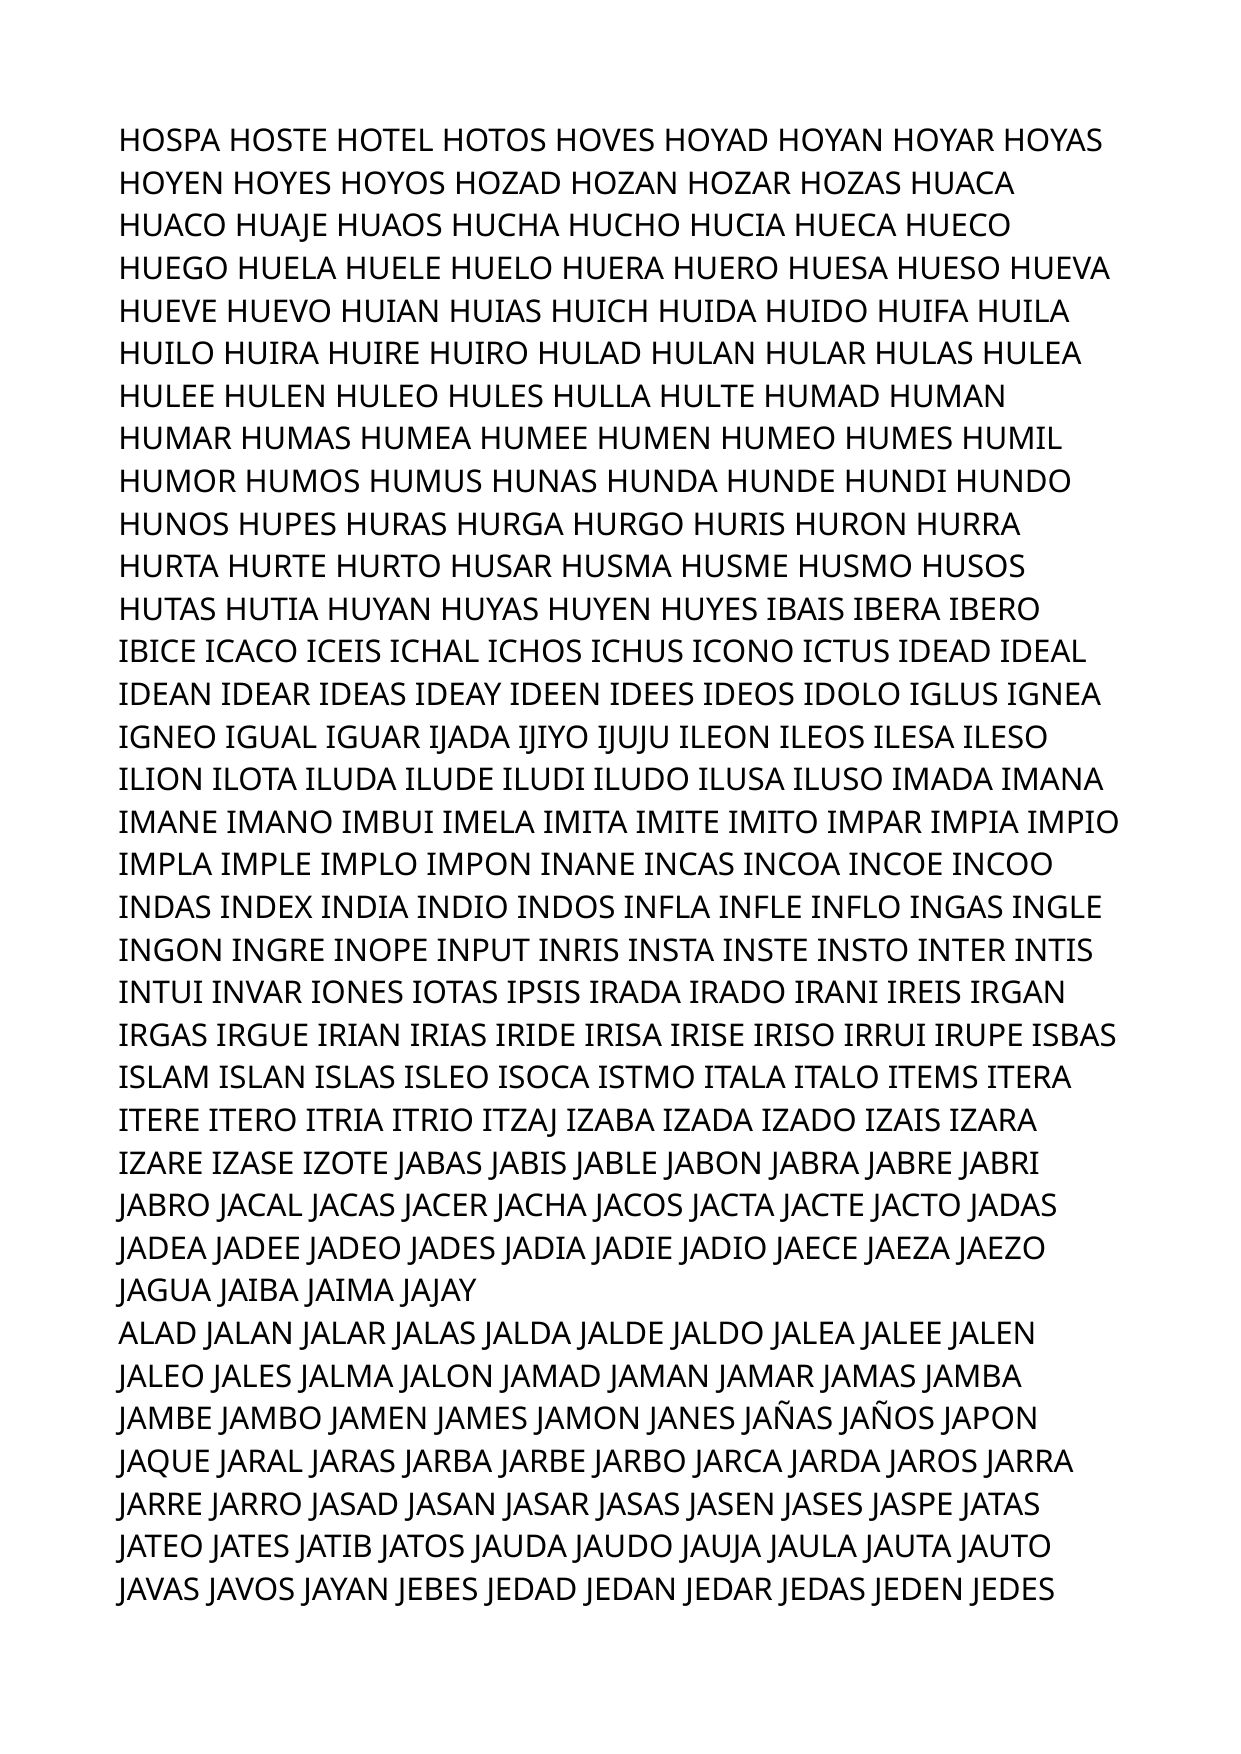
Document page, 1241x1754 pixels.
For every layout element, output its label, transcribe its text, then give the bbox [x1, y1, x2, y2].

text ALAD JALAN JALAR JALAS JALDA JALDE JALDO JALEA JALEE JALEN JALEO JALES JALMA JALON JAMAD JAMAN JAMAR JAMAS JAMBA JAMBE JAMBO JAMEN JAMES JAMON JANES JAÑAS JAÑOS JAPON JAQUE JARAL JARAS JARBA JARBE JARBO JARCA JARDA JAROS JARRA JARRE JARRO JASAD JASAN JASAR JASAS JASEN JASES JASPE JATAS JATEO JATES JATIB JATOS JAUDA JAUDO JAUJA JAULA JAUTA JAUTO JAVAS JAVOS JAYAN JEBES JEDAD JEDAN JEDAR JEDAS JEDEN JEDES [118, 1311, 1122, 1609]
text HOSPA HOSTE HOTEL HOTOS HOVES HOYAD HOYAN HOYAR HOYAS HOYEN HOYES HOYOS HOZAD HOZAN HOZAR HOZAS HUACA HUACO HUAJE HUAOS HUCHA HUCHO HUCIA HUECA HUECO HUEGO HUELA HUELE HUELO HUERA HUERO HUESA HUESO HUEVA HUEVE HUEVO HUIAN HUIAS HUICH HUIDA HUIDO HUIFA HUILA HUILO HUIRA HUIRE HUIRO HULAD HULAN HULAR HULAS HULEA HULEE HULEN HULEO HULES HULLA HULTE HUMAD HUMAN HUMAR HUMAS HUMEA HUMEE HUMEN HUMEO HUMES HUMIL HUMOR HUMOS HUMUS HUNAS HUNDA HUNDE HUNDI HUNDO HUNOS HUPES HURAS HURGA HURGO HURIS HURON HURRA HURTA HURTE HURTO HUSAR HUSMA HUSME HUSMO HUSOS HUTAS HUTIA HUYAN HUYAS HUYEN HUYES IBAIS IBERA IBERO IBICE ICACO ICEIS ICHAL ICHOS ICHUS ICONO ICTUS IDEAD IDEAL IDEAN IDEAR IDEAS IDEAY IDEEN IDEES IDEOS IDOLO IGLUS IGNEA IGNEO IGUAL IGUAR IJADA IJIYO IJUJU ILEON ILEOS ILESA ILESO ILION ILOTA ILUDA ILUDE ILUDI ILUDO ILUSA ILUSO IMADA IMANA IMANE IMANO IMBUI IMELA IMITA IMITE IMITO IMPAR IMPIA IMPIO IMPLA IMPLE IMPLO IMPON INANE INCAS INCOA INCOE INCOO INDAS INDEX INDIA INDIO INDOS INFLA INFLE INFLO INGAS INGLE INGON INGRE INOPE INPUT INRIS INSTA INSTE INSTO INTER INTIS INTUI INVAR IONES IOTAS IPSIS IRADA IRADO IRANI IREIS IRGAN IRGAS IRGUE IRIAN IRIAS IRIDE IRISA IRISE IRISO IRRUI IRUPE ISBAS ISLAM ISLAN ISLAS ISLEO ISOCA ISTMO ITALA ITALO ITEMS ITERA ITERE ITERO ITRIA ITRIO ITZAJ IZABA IZADA IZADO IZAIS IZARA IZARE IZASE IZOTE JABAS JABIS JABLE JABON JABRA JABRE JABRI JABRO JACAL JACAS JACER JACHA JACOS JACTA JACTE JACTO JADAS JADEA JADEE JADEO JADES JADIA JADIE JADIO JAECE JAEZA JAEZO JAGUA JAIBA JAIMA JAJAY [118, 118, 1122, 1311]
